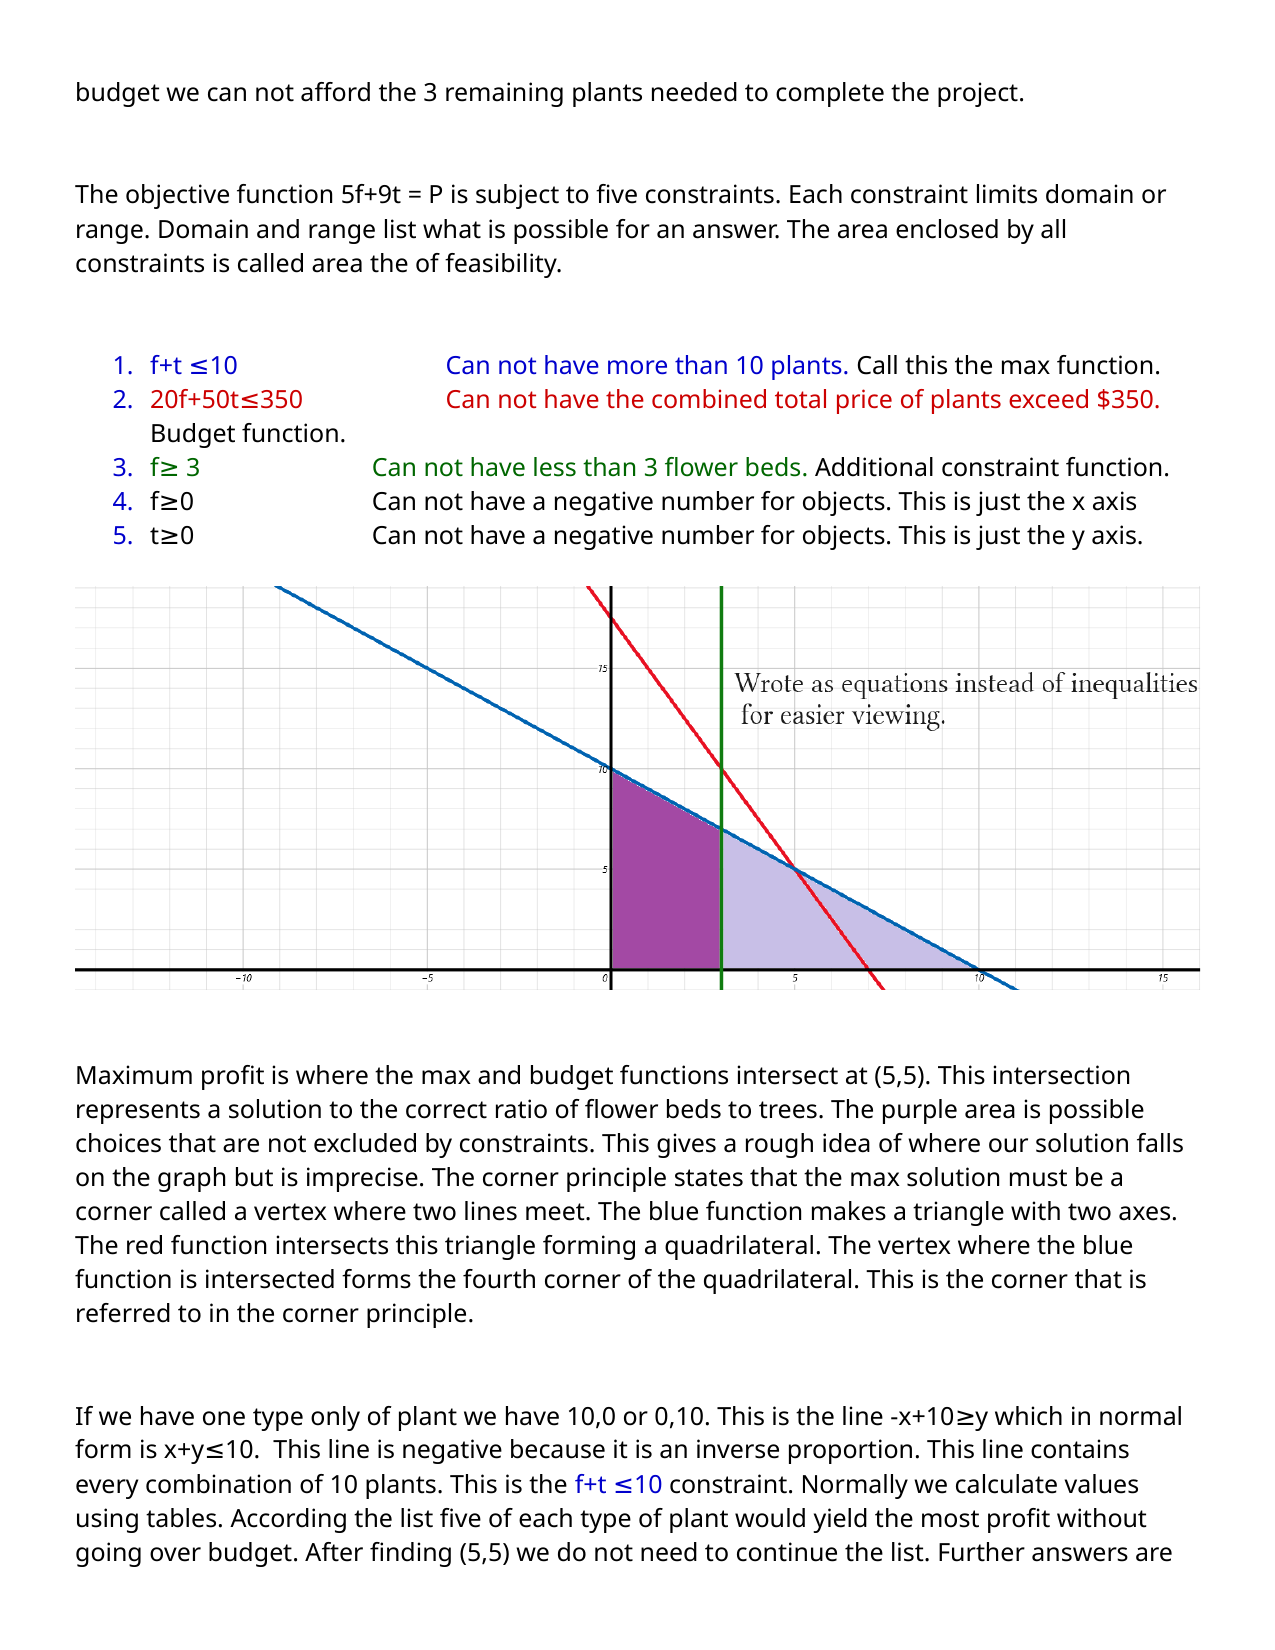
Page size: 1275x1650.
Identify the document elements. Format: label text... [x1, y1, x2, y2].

list 20f+50t≤350 Can not have the combined total price of plants exceed $350. Budget function. [112, 382, 1200, 450]
picture [75, 586, 1200, 990]
list f+t ≤10 Can not have more than 10 plants. Call this the max function. [112, 347, 1200, 382]
text budget we can not afford the 3 remaining plants needed to complete the project. [75, 75, 1200, 109]
list f≥0 Can not have a negative number for objects. This is just the x axis [112, 484, 1200, 518]
text Maximum profit is where the max and budget functions intersect at (5,5). This intersection represents a solution to the correct ratio of flower beds to trees. The purple area is possible choices that are not excluded by constraints. This gives a rough idea of where our solution falls on the graph but is imprecise. The corner principle states that the max solution must be a corner called a vertex where two lines meet. The blue function makes a triangle with two axes. The red function intersects this triangle forming a quadrilateral. The vertex where the blue function is intersected forms the fourth corner of the quadrilateral. This is the corner that is referred to in the corner principle. [75, 1057, 1200, 1330]
text The objective function 5f+9t = P is subject to five constraints. Each constraint limits domain or range. Domain and range list what is possible for an answer. The area enclosed by all constraints is called area the of feasibility. [75, 177, 1200, 279]
list t≥0 Can not have a negative number for objects. This is just the y axis. [112, 518, 1200, 552]
list f≥ 3 Can not have less than 3 flower beds. Additional constraint function. [112, 450, 1200, 484]
text If we have one type only of plant we have 10,0 or 0,10. This is the line -x+10≥y which in normal form is x+y≤10. This line is negative because it is an inverse proportion. This line contains every combination of 10 plants. This is the f+t ≤10 constraint. Normally we calculate values using tables. According the list five of each type of plant would yield the most profit without going over budget. After finding (5,5) we do not need to continue the list. Further answers are [75, 1398, 1200, 1568]
